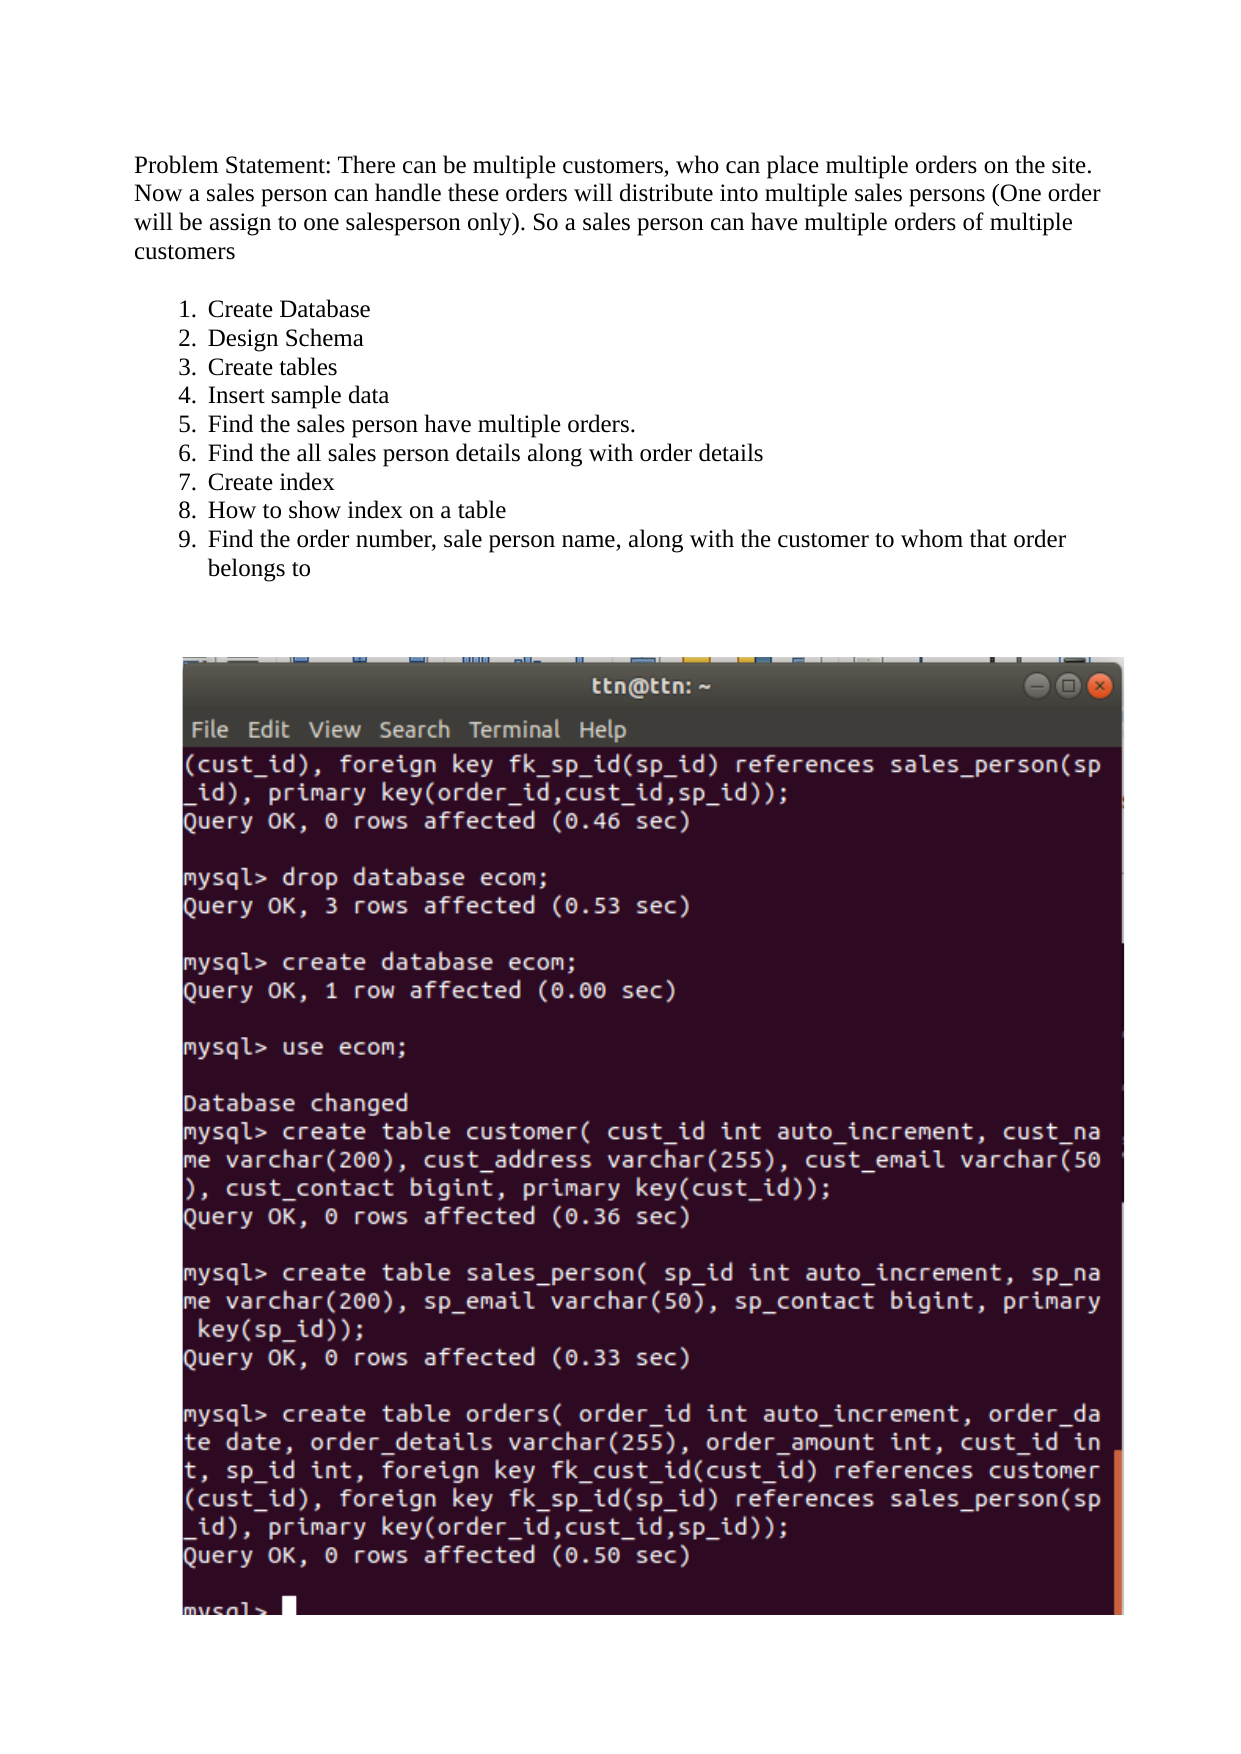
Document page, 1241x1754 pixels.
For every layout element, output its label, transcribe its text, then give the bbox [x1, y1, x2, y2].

picture [182, 657, 1125, 1615]
table_header [118, 147, 131, 614]
table_header Problem Statement: There can be multiple customers, who can place multiple orders on the site. Now a sales person can handle these orders will distribute into multiple sales persons (One order will be assign to one salesperson only). So a sales person can have multiple orders of multiple customers Create Database Design Schema Create tables Insert sample data Find the sales person have multiple orders. Find the all sales person details along with order details Create index How to show index on a table Find the order number, sale person name, along with the customer to whom that order belongs to [131, 147, 1123, 614]
